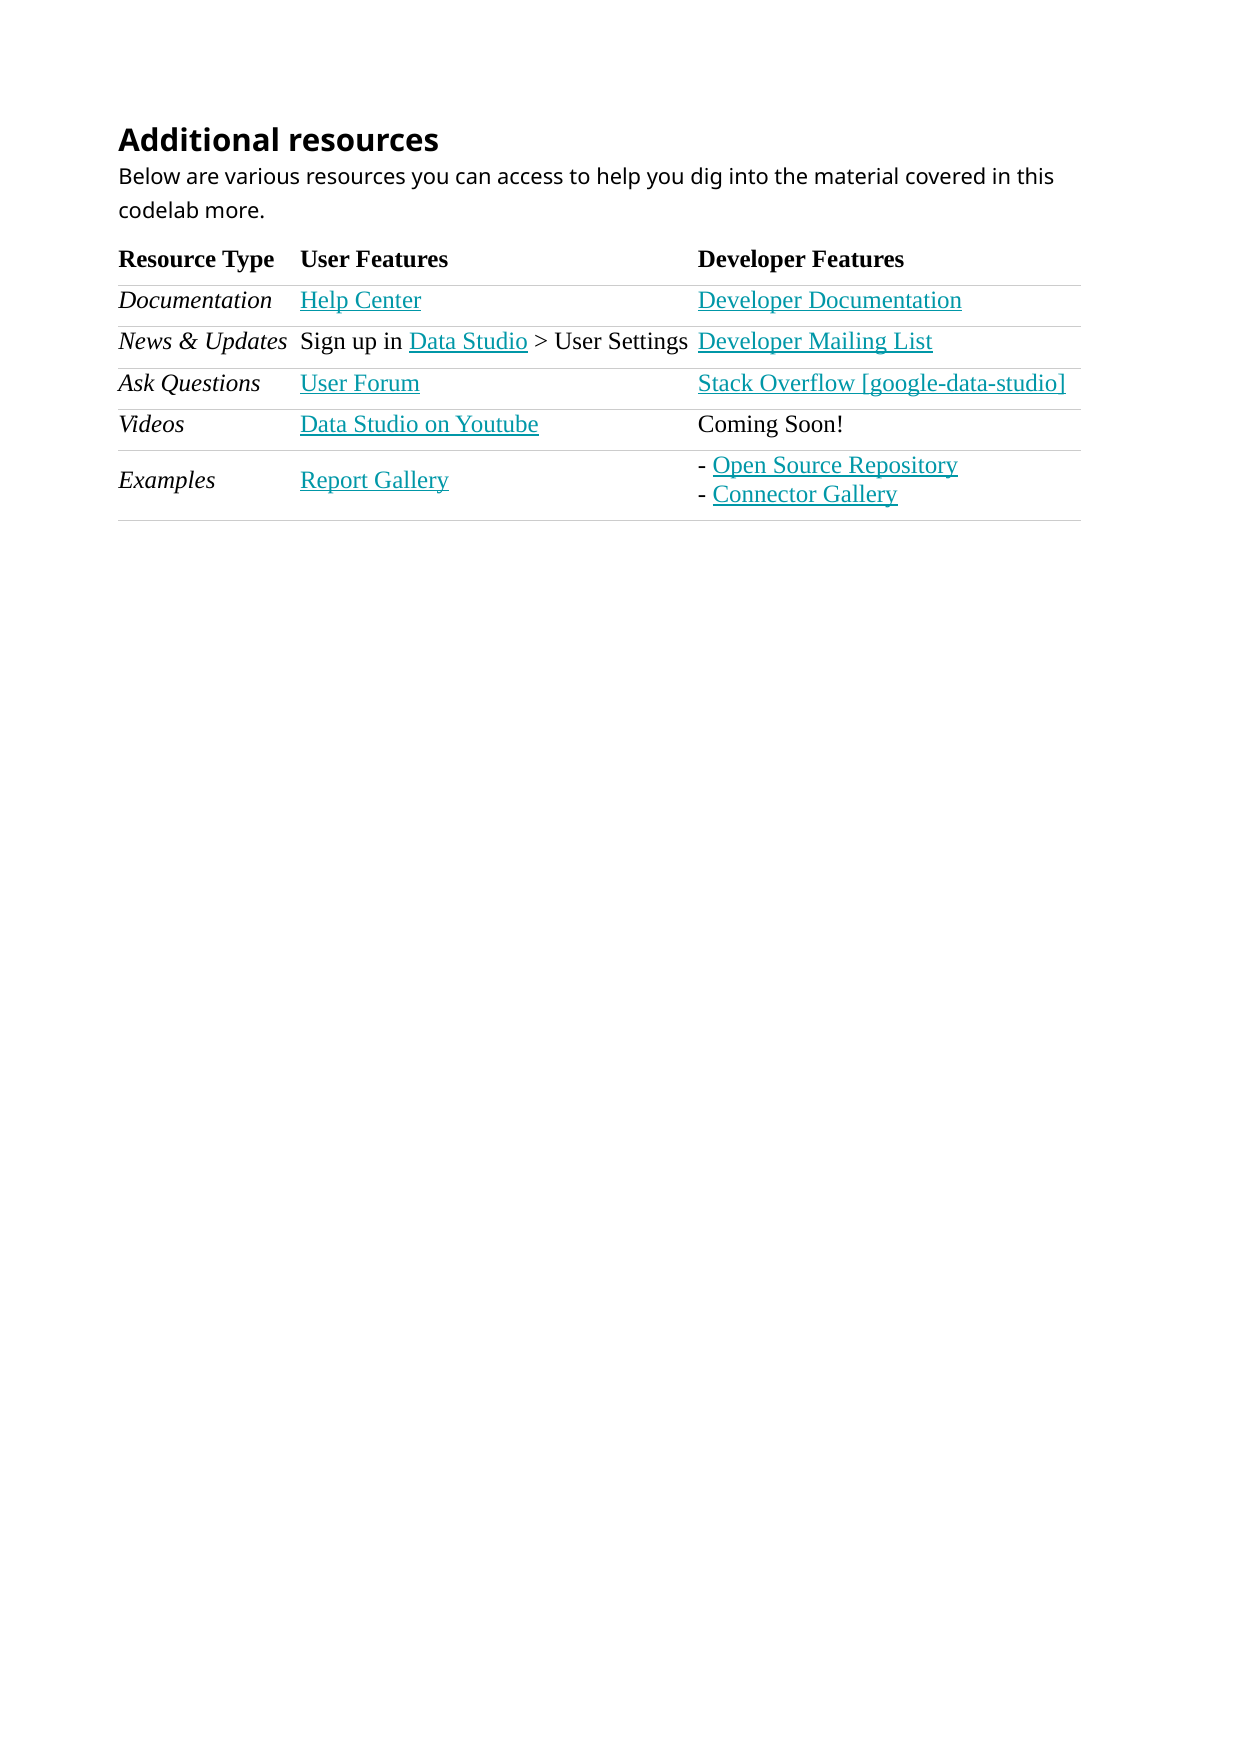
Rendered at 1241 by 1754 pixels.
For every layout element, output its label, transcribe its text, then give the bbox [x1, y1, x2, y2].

table_cell Help Center [300, 286, 698, 326]
table_header Resource Type [118, 244, 300, 285]
table_cell Ask Questions [118, 369, 300, 409]
table_cell Documentation [118, 286, 300, 326]
table_cell News & Updates [118, 327, 300, 368]
table_cell Examples [118, 451, 300, 520]
table_cell Report Gallery [300, 451, 698, 520]
text Below are various resources you can access to help you dig into the material covered in this codelab more. [118, 161, 1122, 225]
table_cell - Open Source Repository - Connector Gallery [698, 451, 1081, 520]
subtitle Additional resources [118, 118, 1122, 161]
table_cell Videos [118, 410, 300, 450]
table_cell Developer Mailing List [698, 327, 1081, 368]
table_cell Sign up in Data Studio > User Settings [300, 327, 698, 368]
table_cell Developer Documentation [698, 286, 1081, 326]
table_cell User Forum [300, 369, 698, 409]
table_cell Data Studio on Youtube [300, 410, 698, 450]
table_header User Features [300, 244, 698, 285]
table_cell Coming Soon! [698, 410, 1081, 450]
table_header Developer Features [698, 244, 1081, 285]
table_cell Stack Overflow [google-data-studio] [698, 369, 1081, 409]
